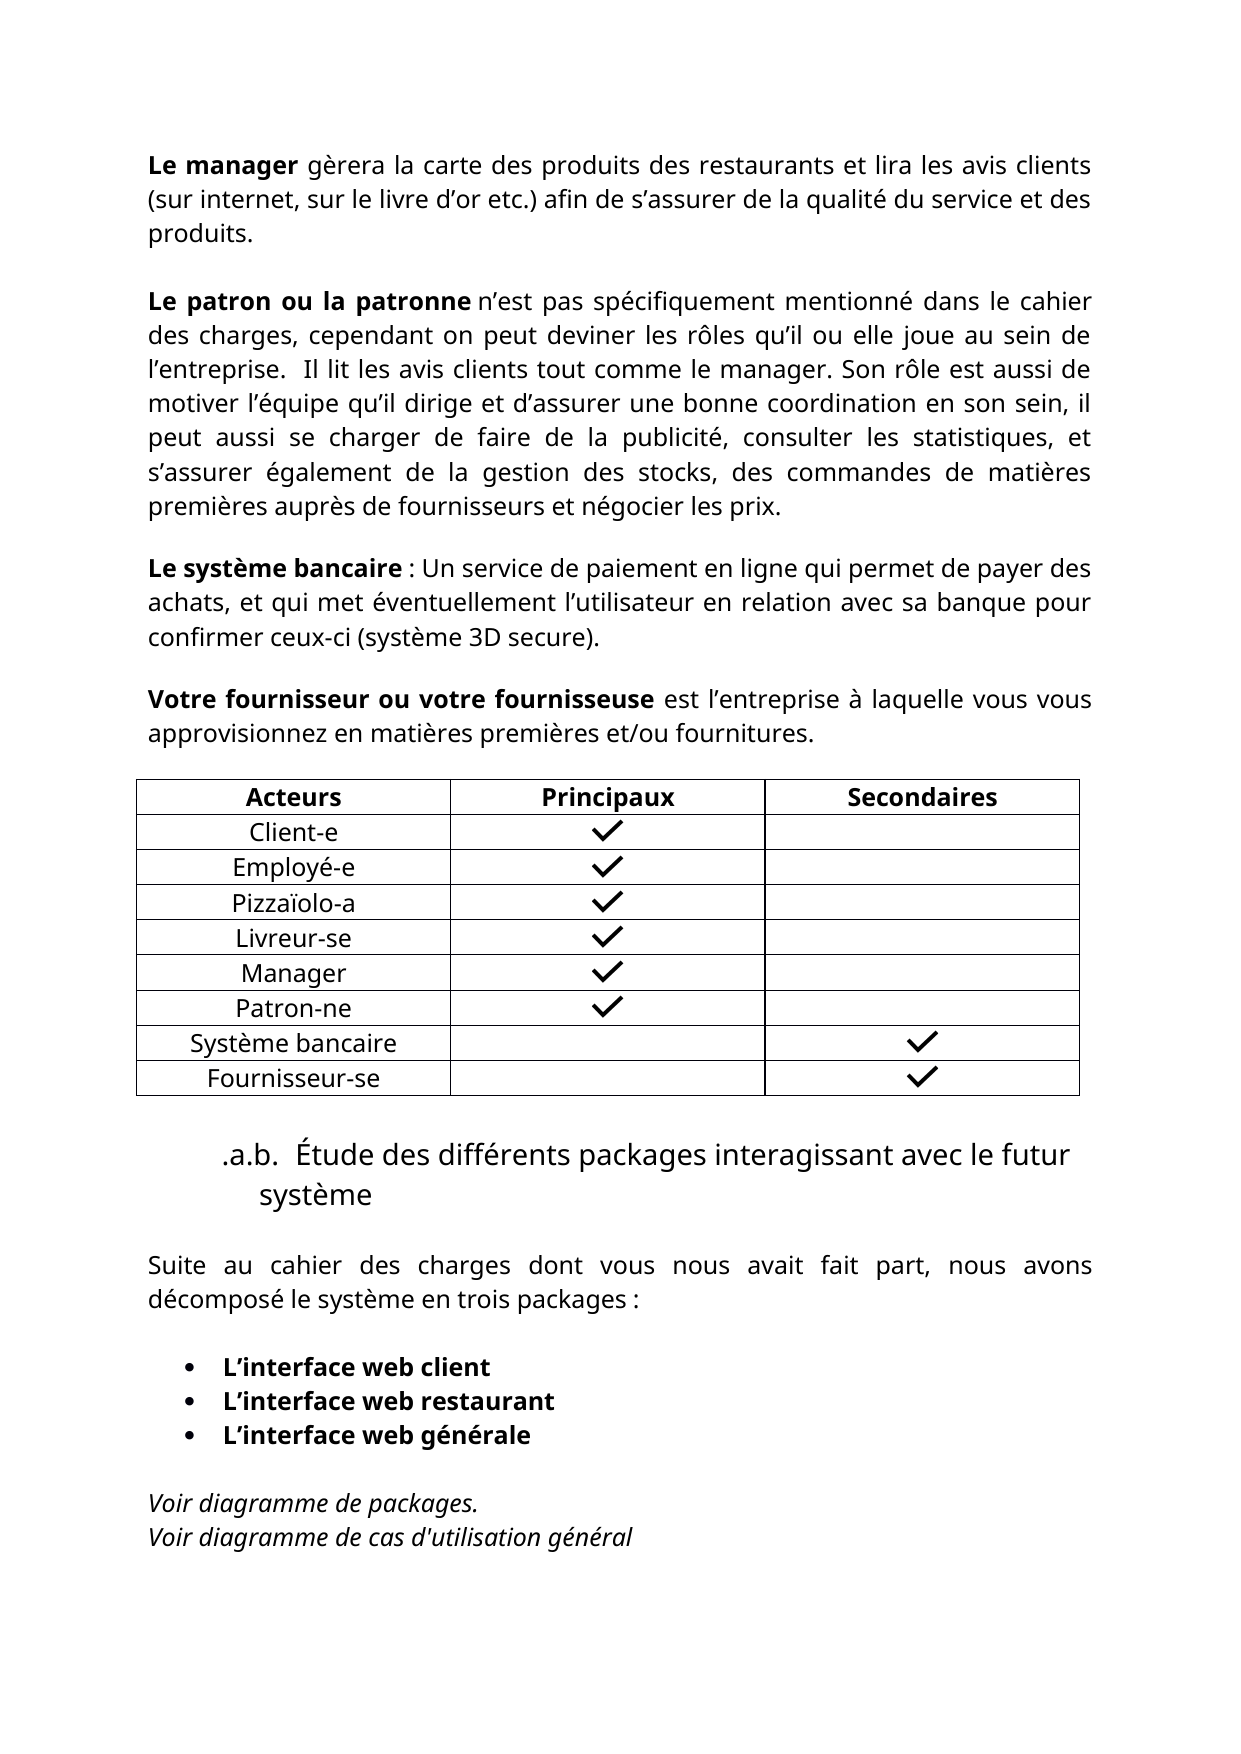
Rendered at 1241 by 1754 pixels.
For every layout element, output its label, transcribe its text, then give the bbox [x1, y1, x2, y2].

picture [591, 990, 624, 1023]
table_cell Fournisseur-se [137, 1061, 450, 1095]
table_cell [451, 955, 764, 989]
table_cell [451, 850, 764, 884]
text Le patron ou la patronne n’est pas spécifiquement mentionné dans le cahier des charges, cependant on peut deviner les rôles qu’il ou elle joue au sein de l’entreprise. Il lit les avis clients tout comme le manager. Son rôle est aussi de motiver l’équipe qu’il dirige et d’assurer une bonne coordination en son sein, il peut aussi se charger de faire de la publicité, consulter les statistiques, et s’assurer également de la gestion des stocks, des commandes de matières premières auprès de fournisseurs et négocier les prix. [148, 284, 1093, 522]
table_cell Pizzaïolo-a [137, 885, 450, 919]
table_cell Employé-e [137, 850, 450, 884]
picture [906, 1060, 939, 1093]
list L’interface web restaurant [185, 1384, 1093, 1418]
table_cell [451, 920, 764, 954]
picture [591, 850, 624, 883]
table_cell [766, 920, 1079, 954]
picture [591, 885, 624, 918]
picture [591, 815, 624, 847]
table_cell [766, 885, 1079, 919]
text Le système bancaire : Un service de paiement en ligne qui permet de payer des achats, et qui met éventuellement l’utilisateur en relation avec sa banque pour confirmer ceux-ci (système 3D secure). [148, 551, 1093, 653]
table_cell [766, 955, 1079, 989]
table_cell [451, 1026, 764, 1060]
text Voir diagramme de cas d'utilisation général [148, 1520, 1093, 1554]
table_cell [451, 815, 764, 849]
picture [906, 1025, 939, 1058]
picture [591, 955, 624, 988]
table_cell [766, 1061, 1079, 1095]
subtitle Étude des différents packages interagissant avec le futur système [221, 1134, 1093, 1213]
table_cell [451, 885, 764, 919]
table_cell [766, 850, 1079, 884]
text Votre fournisseur ou votre fournisseuse est l’entreprise à laquelle vous vous approvisionnez en matières premières et/ou fournitures. [148, 682, 1093, 750]
table_cell [451, 1061, 764, 1095]
text Voir diagramme de packages. [148, 1486, 1093, 1520]
table_cell [766, 991, 1079, 1024]
table_cell [766, 1026, 1079, 1060]
table_cell Client-e [137, 815, 450, 849]
table_cell Système bancaire [137, 1026, 450, 1060]
table_cell Livreur-se [137, 920, 450, 954]
picture [591, 920, 624, 953]
table_cell [766, 815, 1079, 849]
table_header Acteurs [137, 780, 450, 814]
list L’interface web client [185, 1350, 1093, 1384]
table_cell [451, 991, 764, 1024]
table_header Secondaires [766, 780, 1079, 814]
text Le manager gèrera la carte des produits des restaurants et lira les avis clients (sur internet, sur le livre d’or etc.) afin de s’assurer de la qualité du service et des produits. [148, 148, 1093, 250]
table_header Principaux [451, 780, 764, 814]
table_cell Patron-ne [137, 991, 450, 1024]
list L’interface web générale [185, 1418, 1093, 1452]
table_cell Manager [137, 955, 450, 989]
text Suite au cahier des charges dont vous nous avait fait part, nous avons décomposé le système en trois packages : [148, 1247, 1093, 1316]
